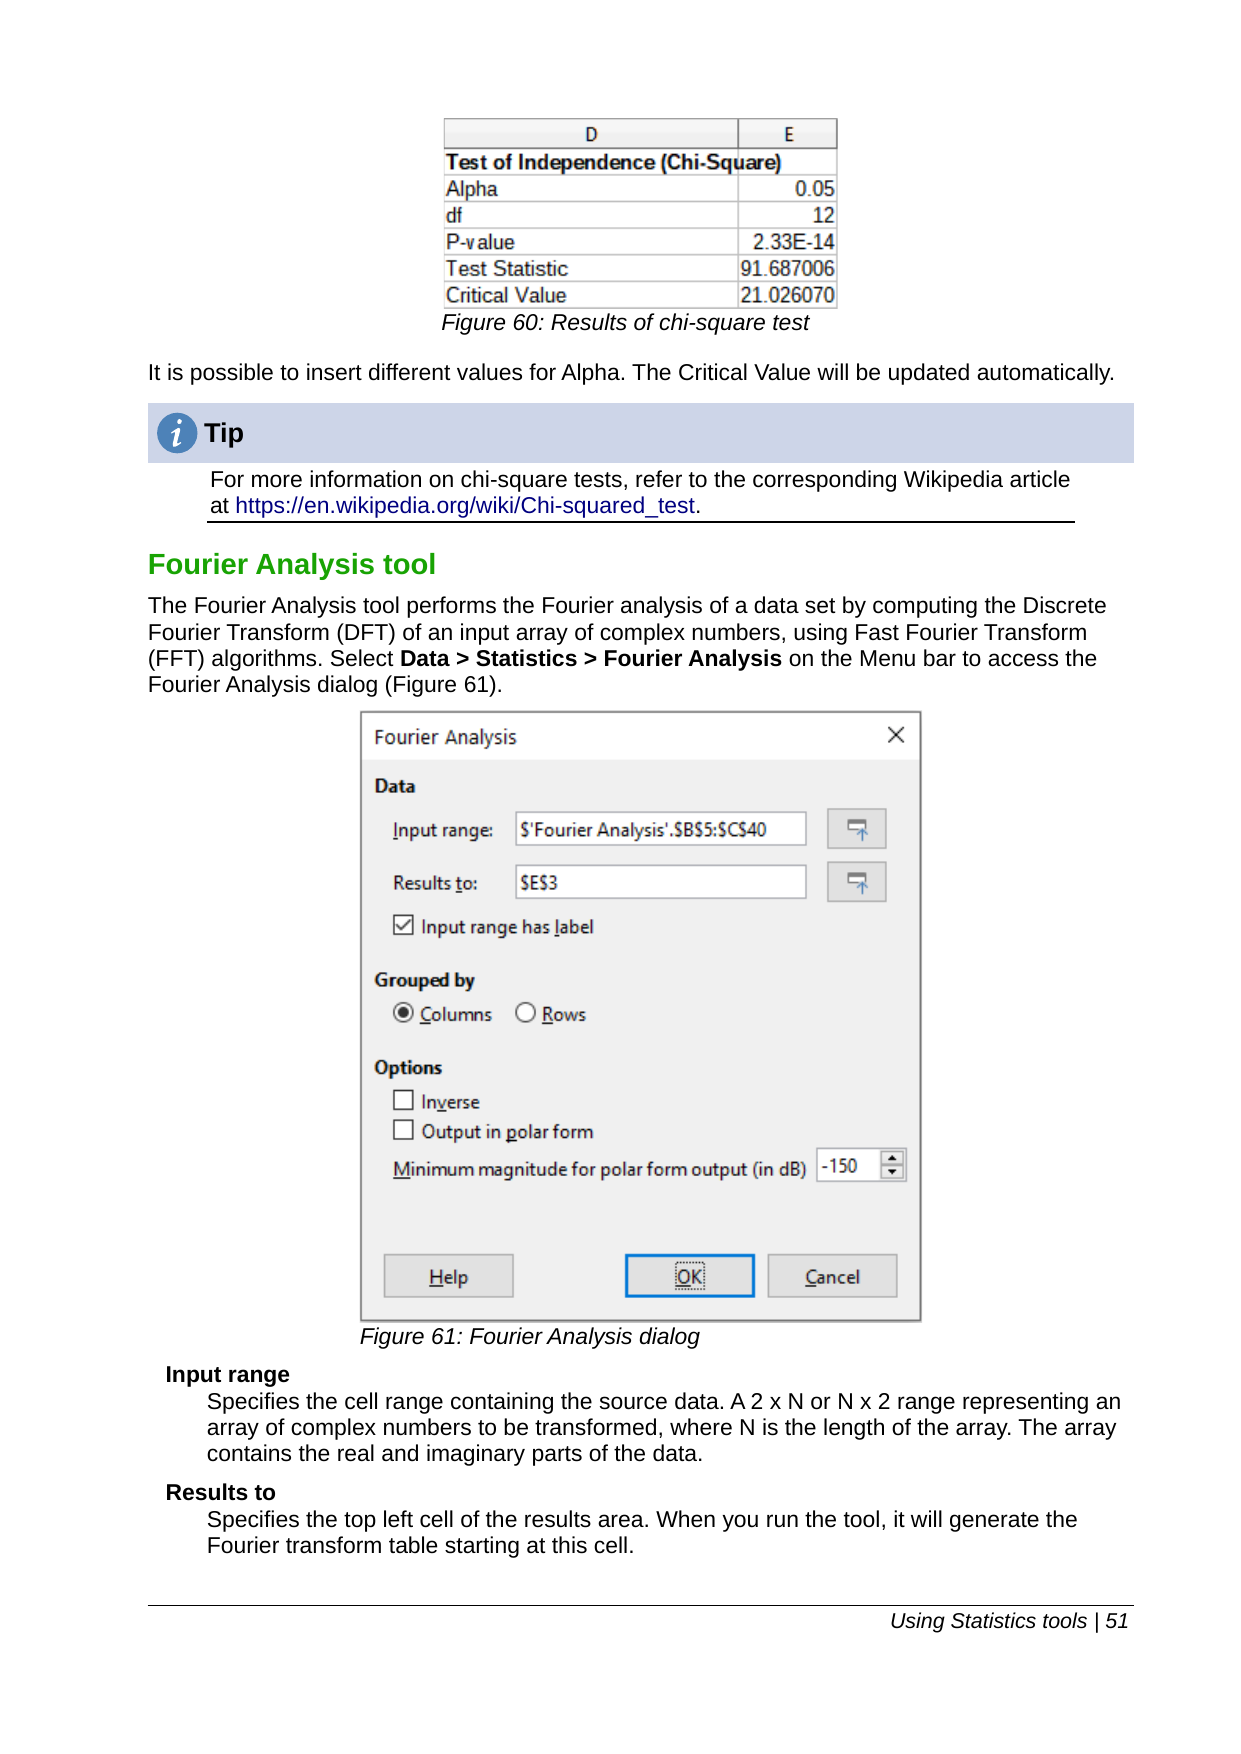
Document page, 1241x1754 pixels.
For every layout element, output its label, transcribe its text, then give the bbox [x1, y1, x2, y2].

picture [443, 118, 838, 309]
text Specifies the cell range containing the source data. A 2 x N or N x 2 range representing an array of complex numbers to be transformed, where N is the length of the array. The array contains the real and imaginary parts of the data. [207, 1388, 1134, 1467]
text Results to [165, 1479, 1134, 1506]
text Figure 61: Fourier Analysis dialog [359, 1323, 922, 1349]
picture [359, 710, 923, 1323]
subtitle Tip [148, 403, 1134, 463]
text The Fourier Analysis tool performs the Fourier analysis of a data set by computing the Discrete Fourier Transform (DFT) of an input array of complex numbers, using Fast Fourier Transform (FFT) algorithms. Select Data > Statistics > Fourier Analysis on the Menu bar to access the Fourier Analysis dialog (Figure 61). [148, 592, 1134, 698]
text Figure 60: Results of chi-square test [441, 118, 841, 335]
text It is possible to insert different values for Alpha. The Critical Value will be updated automatically. [148, 359, 1134, 386]
text Input range [165, 1361, 1134, 1388]
subtitle Fourier Analysis tool [148, 547, 1134, 581]
text Specifies the top left cell of the results area. When you run the tool, it will generate the Fourier transform table starting at this cell. [207, 1506, 1134, 1558]
text For more information on chi-square tests, refer to the corresponding Wikipedia article at https://en.wikipedia.org/wiki/Chi-squared_test. [207, 463, 1075, 521]
